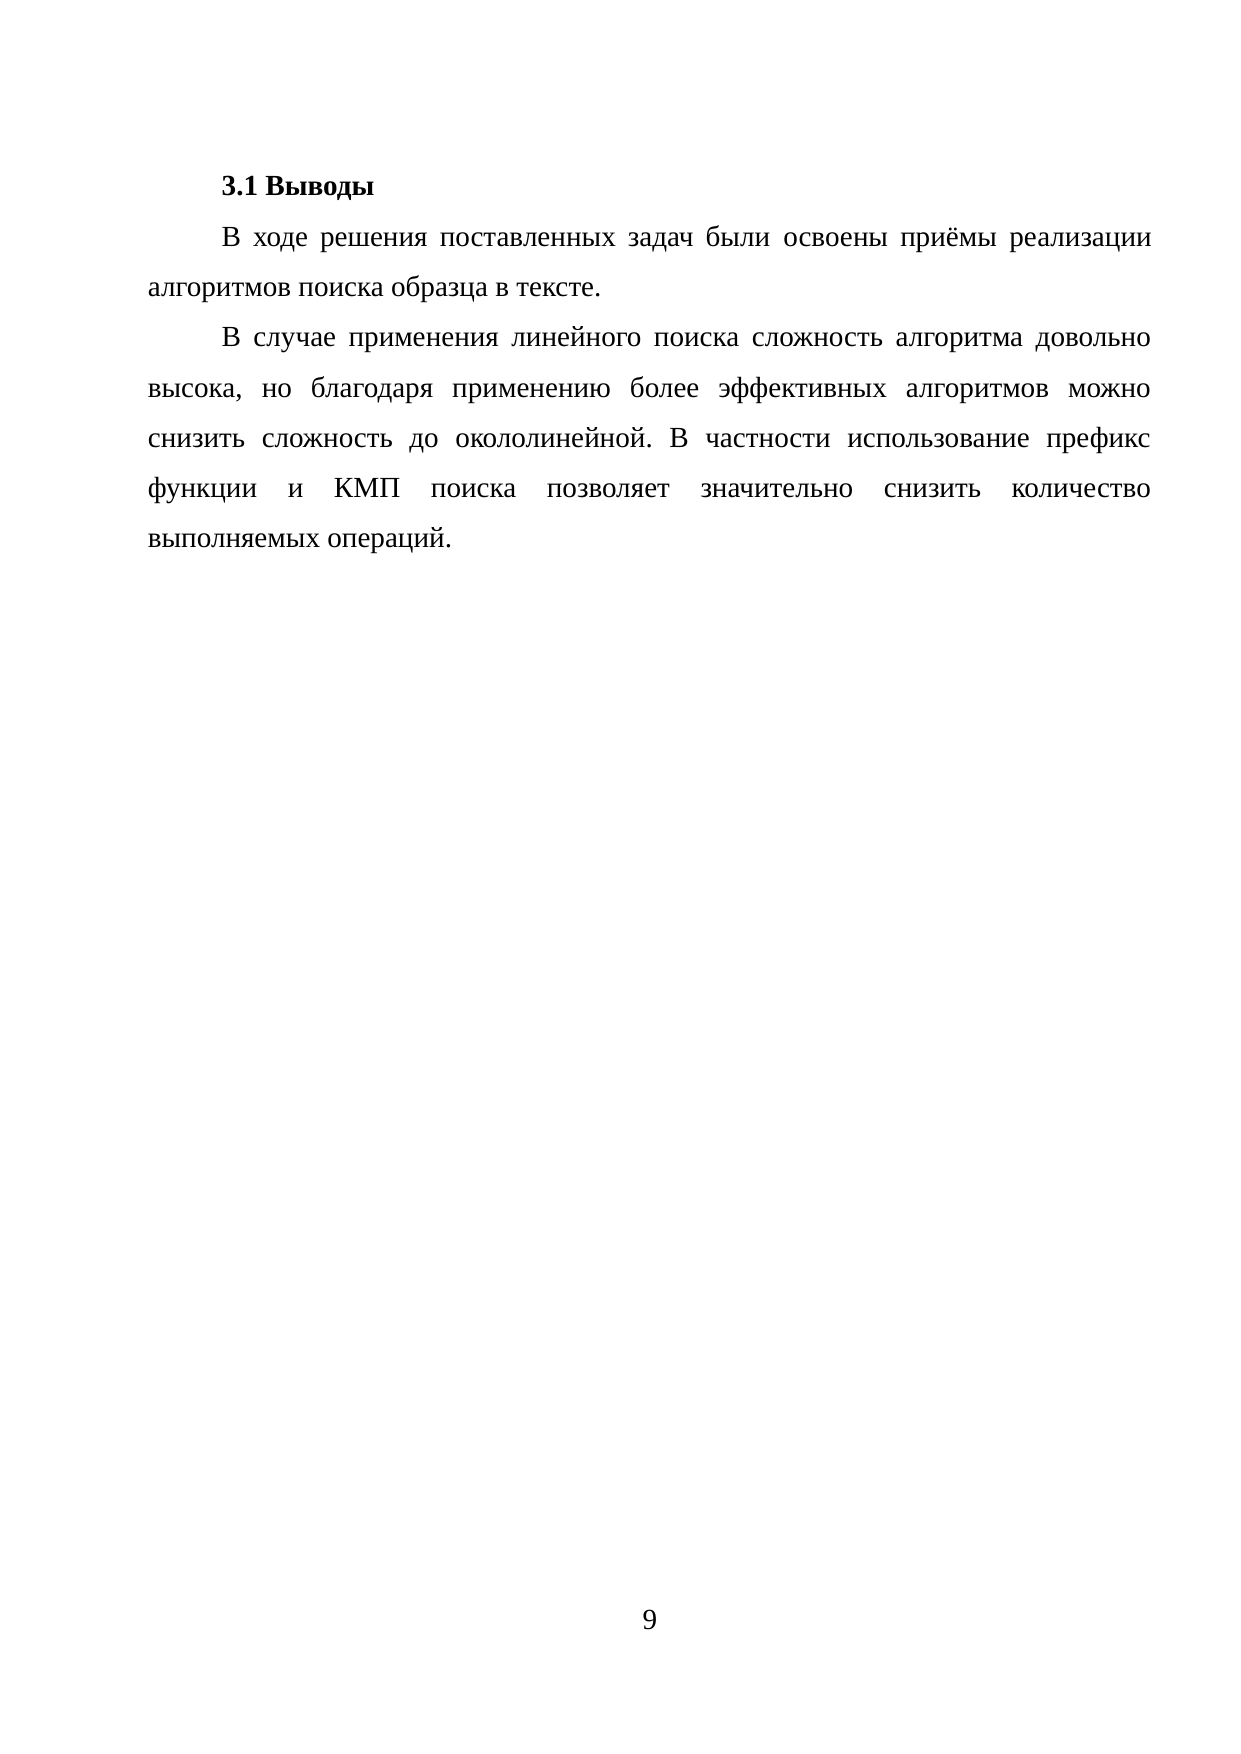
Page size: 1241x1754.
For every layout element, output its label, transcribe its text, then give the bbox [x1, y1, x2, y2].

text В случае применения линейного поиска сложность алгоритма довольно высока, но благодаря применению более эффективных алгоритмов можно снизить сложность до окололинейной. В частности использование префикс функции и КМП поиска позволяет значительно снизить количество выполняемых операций. [148, 319, 1152, 554]
text В ходе решения поставленных задач были освоены приёмы реализации алгоритмов поиска образца в тексте. [148, 219, 1152, 303]
subtitle 3.1 Выводы [148, 168, 1152, 202]
